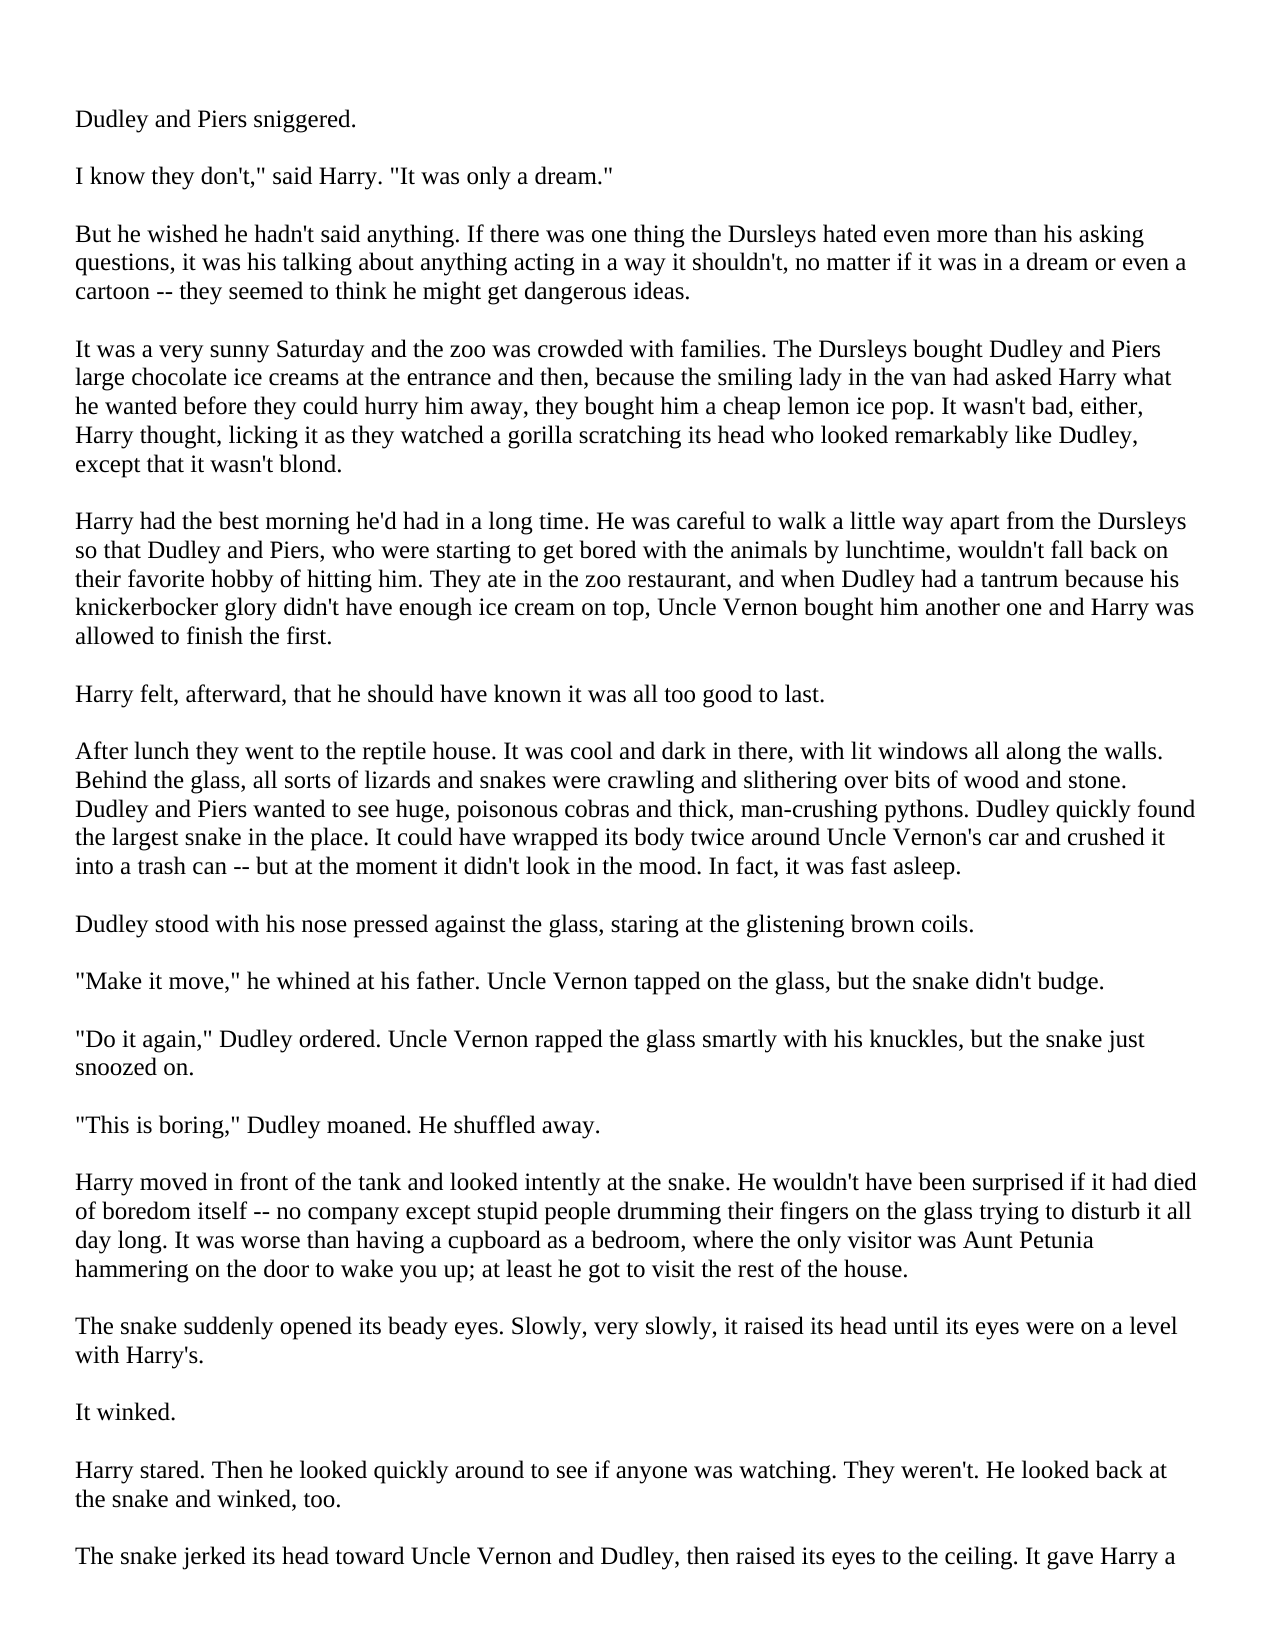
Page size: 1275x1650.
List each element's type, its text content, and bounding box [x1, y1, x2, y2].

text Harry felt, afterward, that he should have known it was all too good to last. [75, 679, 1200, 707]
text "Do it again," Dudley ordered. Uncle Vernon rapped the glass smartly with his knuckles, but the snake just snoozed on. [75, 1024, 1200, 1081]
text Harry stared. Then he looked quickly around to see if anyone was watching. They weren't. He looked back at the snake and winked, too. [75, 1455, 1200, 1512]
text It was a very sunny Saturday and the zoo was crowded with families. The Dursleys bought Dudley and Piers large chocolate ice creams at the entrance and then, because the smiling lady in the van had asked Harry what he wanted before they could hurry him away, they bought him a cheap lemon ice pop. It wasn't bad, either, Harry thought, licking it as they watched a gorilla scratching its head who looked remarkably like Dudley, except that it wasn't blond. [75, 334, 1200, 477]
text It winked. [75, 1397, 1200, 1426]
text After lunch they went to the reptile house. It was cool and dark in there, with lit windows all along the walls. Behind the glass, all sorts of lizards and snakes were crawling and slithering over bits of wood and stone. Dudley and Piers wanted to see huge, poisonous cobras and thick, man-crushing pythons. Dudley quickly found the largest snake in the place. It could have wrapped its body twice around Uncle Vernon's car and crushed it into a trash can -- but at the moment it didn't look in the mood. In fact, it was fast asleep. [75, 736, 1200, 880]
text Dudley and Piers sniggered. [75, 104, 1200, 132]
text "This is boring," Dudley moaned. He shuffled away. [75, 1110, 1200, 1139]
text Harry had the best morning he'd had in a long time. He was careful to walk a little way apart from the Dursleys so that Dudley and Piers, who were starting to get bored with the animals by lunchtime, wouldn't fall back on their favorite hobby of hitting him. They ate in the zoo restaurant, and when Dudley had a tantrum because his knickerbocker glory didn't have enough ice cream on top, Uncle Vernon bought him another one and Harry was allowed to finish the first. [75, 506, 1200, 650]
text The snake jerked its head toward Uncle Vernon and Dudley, then raised its eyes to the ceiling. It gave Harry a [75, 1541, 1200, 1570]
text "Make it move," he whined at his father. Uncle Vernon tapped on the glass, but the snake didn't budge. [75, 966, 1200, 995]
text I know they don't," said Harry. "It was only a dream." [75, 161, 1200, 190]
text Harry moved in front of the tank and looked intently at the snake. He wouldn't have been surprised if it had died of boredom itself -- no company except stupid people drumming their fingers on the glass trying to disturb it all day long. It was worse than having a cupboard as a bedroom, where the only visitor was Aunt Petunia hammering on the door to wake you up; at least he got to visit the rest of the house. [75, 1167, 1200, 1282]
text Dudley stood with his nose pressed against the glass, staring at the glistening brown coils. [75, 909, 1200, 937]
text But he wished he hadn't said anything. If there was one thing the Dursleys hated even more than his asking questions, it was his talking about anything acting in a way it shouldn't, no matter if it was in a dream or even a cartoon -- they seemed to think he might get dangerous ideas. [75, 219, 1200, 305]
text The snake suddenly opened its beady eyes. Slowly, very slowly, it raised its head until its eyes were on a level with Harry's. [75, 1311, 1200, 1369]
